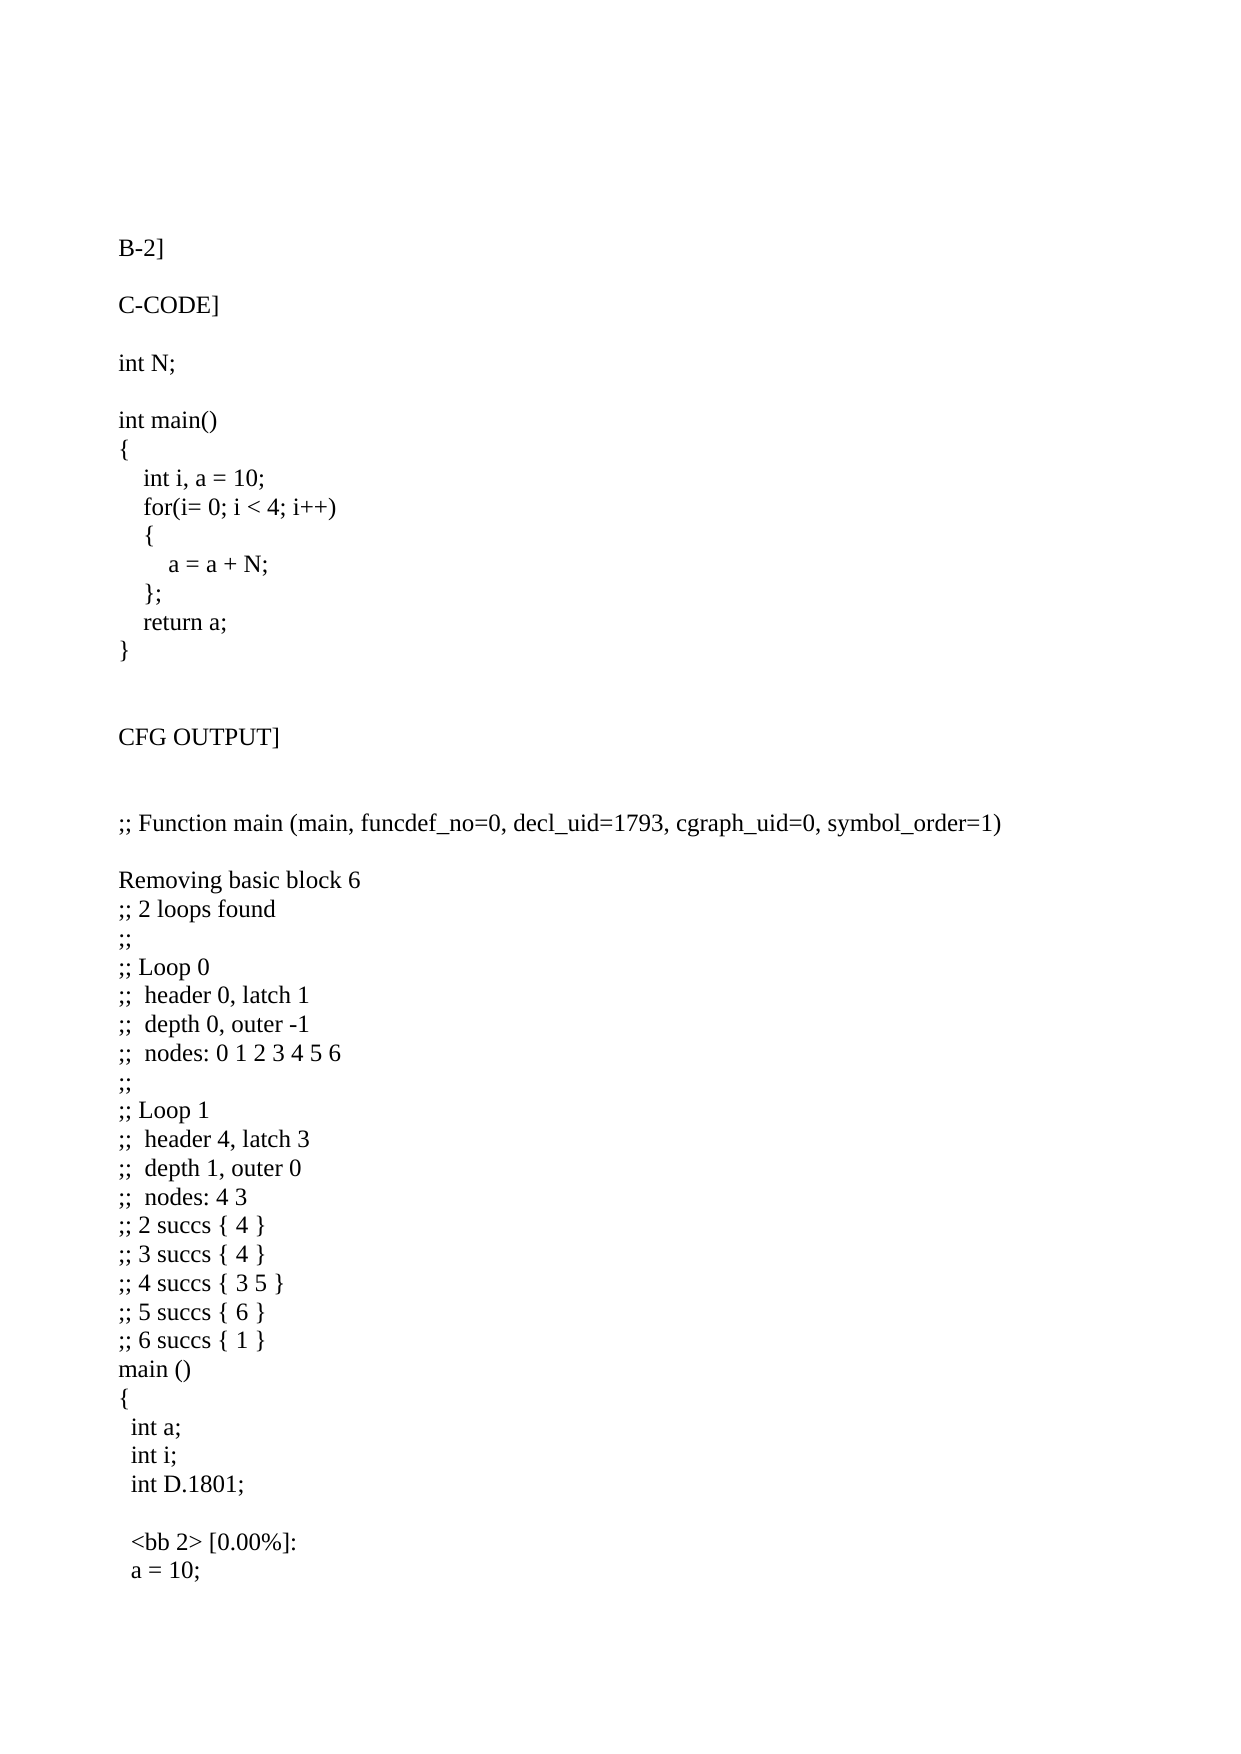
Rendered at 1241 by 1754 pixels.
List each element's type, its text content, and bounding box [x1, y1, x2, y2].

text ;; 2 loops found [118, 894, 1122, 923]
text ;; nodes: 4 3 [118, 1182, 1122, 1211]
text { [118, 521, 1122, 549]
text Removing basic block 6 [118, 866, 1122, 894]
text B-2] [118, 233, 1122, 262]
text int N; [118, 348, 1122, 377]
text a = a + N; [118, 549, 1122, 578]
text ;; depth 0, outer -1 [118, 1009, 1122, 1038]
text ;; Loop 1 [118, 1096, 1122, 1124]
text }; [118, 578, 1122, 607]
text ;; Function main (main, funcdef_no=0, decl_uid=1793, cgraph_uid=0, symbol_order=1) [118, 808, 1122, 837]
text ;; Loop 0 [118, 952, 1122, 981]
text <bb 2> [0.00%]: [118, 1527, 1122, 1556]
text ;; 2 succs { 4 } [118, 1211, 1122, 1239]
text int D.1801; [118, 1469, 1122, 1498]
text ;; depth 1, outer 0 [118, 1153, 1122, 1182]
text a = 10; [118, 1556, 1122, 1584]
text main () [118, 1354, 1122, 1383]
text ;; header 0, latch 1 [118, 981, 1122, 1009]
text ;; 6 succs { 1 } [118, 1326, 1122, 1354]
text ;; 5 succs { 6 } [118, 1297, 1122, 1326]
text ;; header 4, latch 3 [118, 1124, 1122, 1153]
text } [118, 636, 1122, 664]
text return a; [118, 607, 1122, 636]
text int main() [118, 406, 1122, 434]
text ;; [118, 1067, 1122, 1096]
text int i, a = 10; [118, 463, 1122, 492]
text ;; 4 succs { 3 5 } [118, 1268, 1122, 1297]
text ;; 3 succs { 4 } [118, 1239, 1122, 1268]
text ;; [118, 923, 1122, 952]
text { [118, 1383, 1122, 1412]
text { [118, 434, 1122, 463]
text C-CODE] [118, 291, 1122, 319]
text CFG OUTPUT] [118, 722, 1122, 751]
text ;; nodes: 0 1 2 3 4 5 6 [118, 1038, 1122, 1067]
text for(i= 0; i < 4; i++) [118, 492, 1122, 521]
text int i; [118, 1441, 1122, 1469]
text int a; [118, 1412, 1122, 1441]
